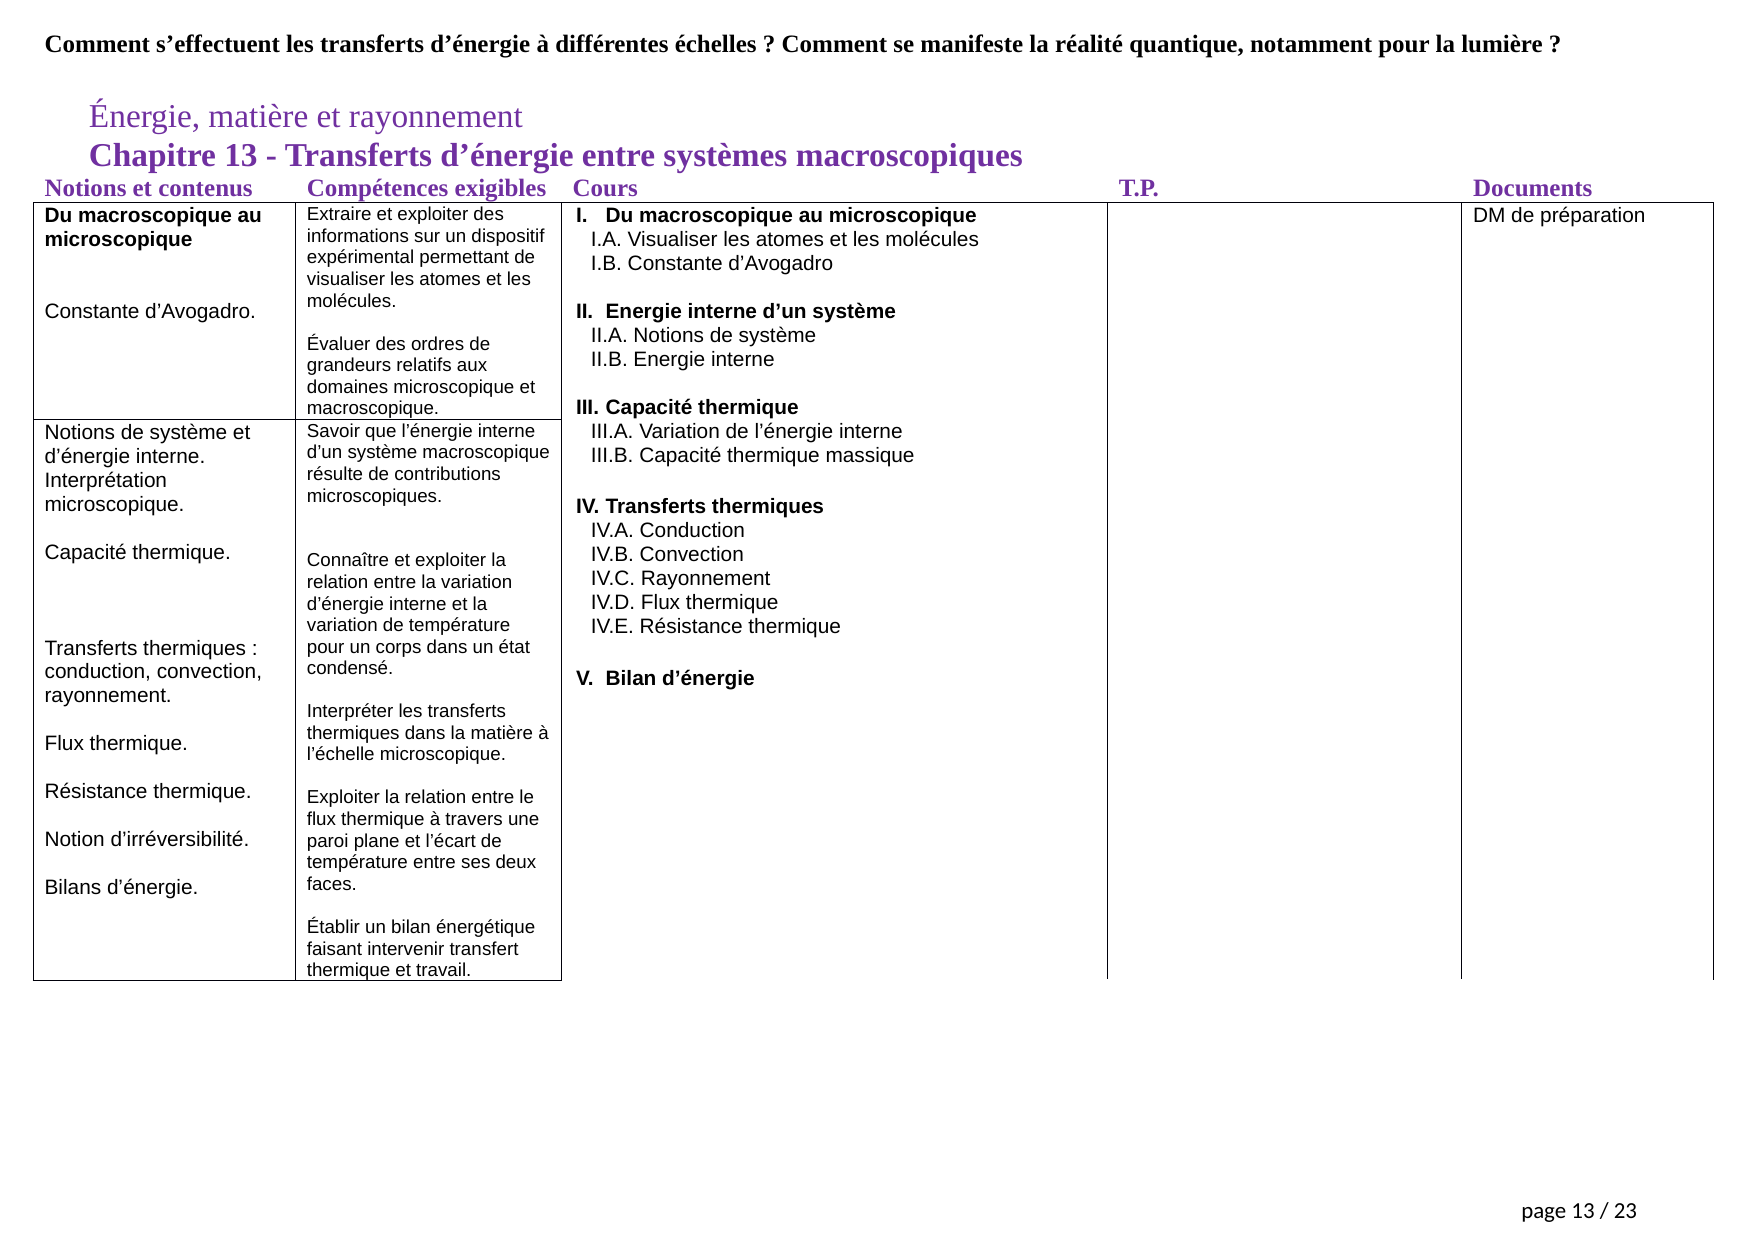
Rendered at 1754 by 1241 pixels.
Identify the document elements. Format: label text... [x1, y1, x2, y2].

table_header Notions et contenus [33, 173, 295, 202]
table_header T.P. [1107, 173, 1462, 202]
table_header Cours [561, 173, 1107, 202]
table_header Compétences exigibles [295, 173, 561, 202]
table_cell [1107, 203, 1462, 980]
text Énergie, matière et rayonnement [89, 97, 1728, 135]
text Comment s’effectuent les transferts d’énergie à différentes échelles ? Comment se manifeste la réalité quantique, notamment pour la lumière ? [44, 29, 1728, 58]
table_cell Notions de système et d’énergie interne. Interprétation microscopique. Capacité thermique. Transferts thermiques : conduction, convection, rayonnement. Flux thermique. Résistance thermique. Notion d’irréversibilité. Bilans d’énergie. [34, 420, 295, 980]
table_cell Du macroscopique au microscopique I.A. Visualiser les atomes et les molécules I.B. Constante d’Avogadro Energie interne d’un système II.A. Notions de système II.B. Energie interne Capacité thermique III.A. Variation de l’énergie interne III.B. Capacité thermique massique Transferts thermiques IV.A. Conduction IV.B. Convection IV.C. Rayonnement IV.D. Flux thermique IV.E. Résistance thermique Bilan d’énergie [562, 203, 1107, 980]
table_cell Du macroscopique au microscopique Constante d’Avogadro. [34, 203, 295, 419]
table_header Documents [1462, 173, 1713, 202]
table_cell DM de préparation [1462, 203, 1713, 980]
table_cell Extraire et exploiter des informations sur un dispositif expérimental permettant de visualiser les atomes et les molécules. Évaluer des ordres de grandeurs relatifs aux domaines microscopique et macroscopique. [296, 203, 561, 419]
table_cell Savoir que l’énergie interne d’un système macroscopique résulte de contributions microscopiques. Connaître et exploiter la relation entre la variation d’énergie interne et la variation de température pour un corps dans un état condensé. Interpréter les transferts thermiques dans la matière à l’échelle microscopique. Exploiter la relation entre le flux thermique à travers une paroi plane et l’écart de température entre ses deux faces. Établir un bilan énergétique faisant intervenir transfert thermique et travail. [296, 420, 561, 980]
text Chapitre 13 - Transferts d’énergie entre systèmes macroscopiques [89, 135, 1728, 173]
